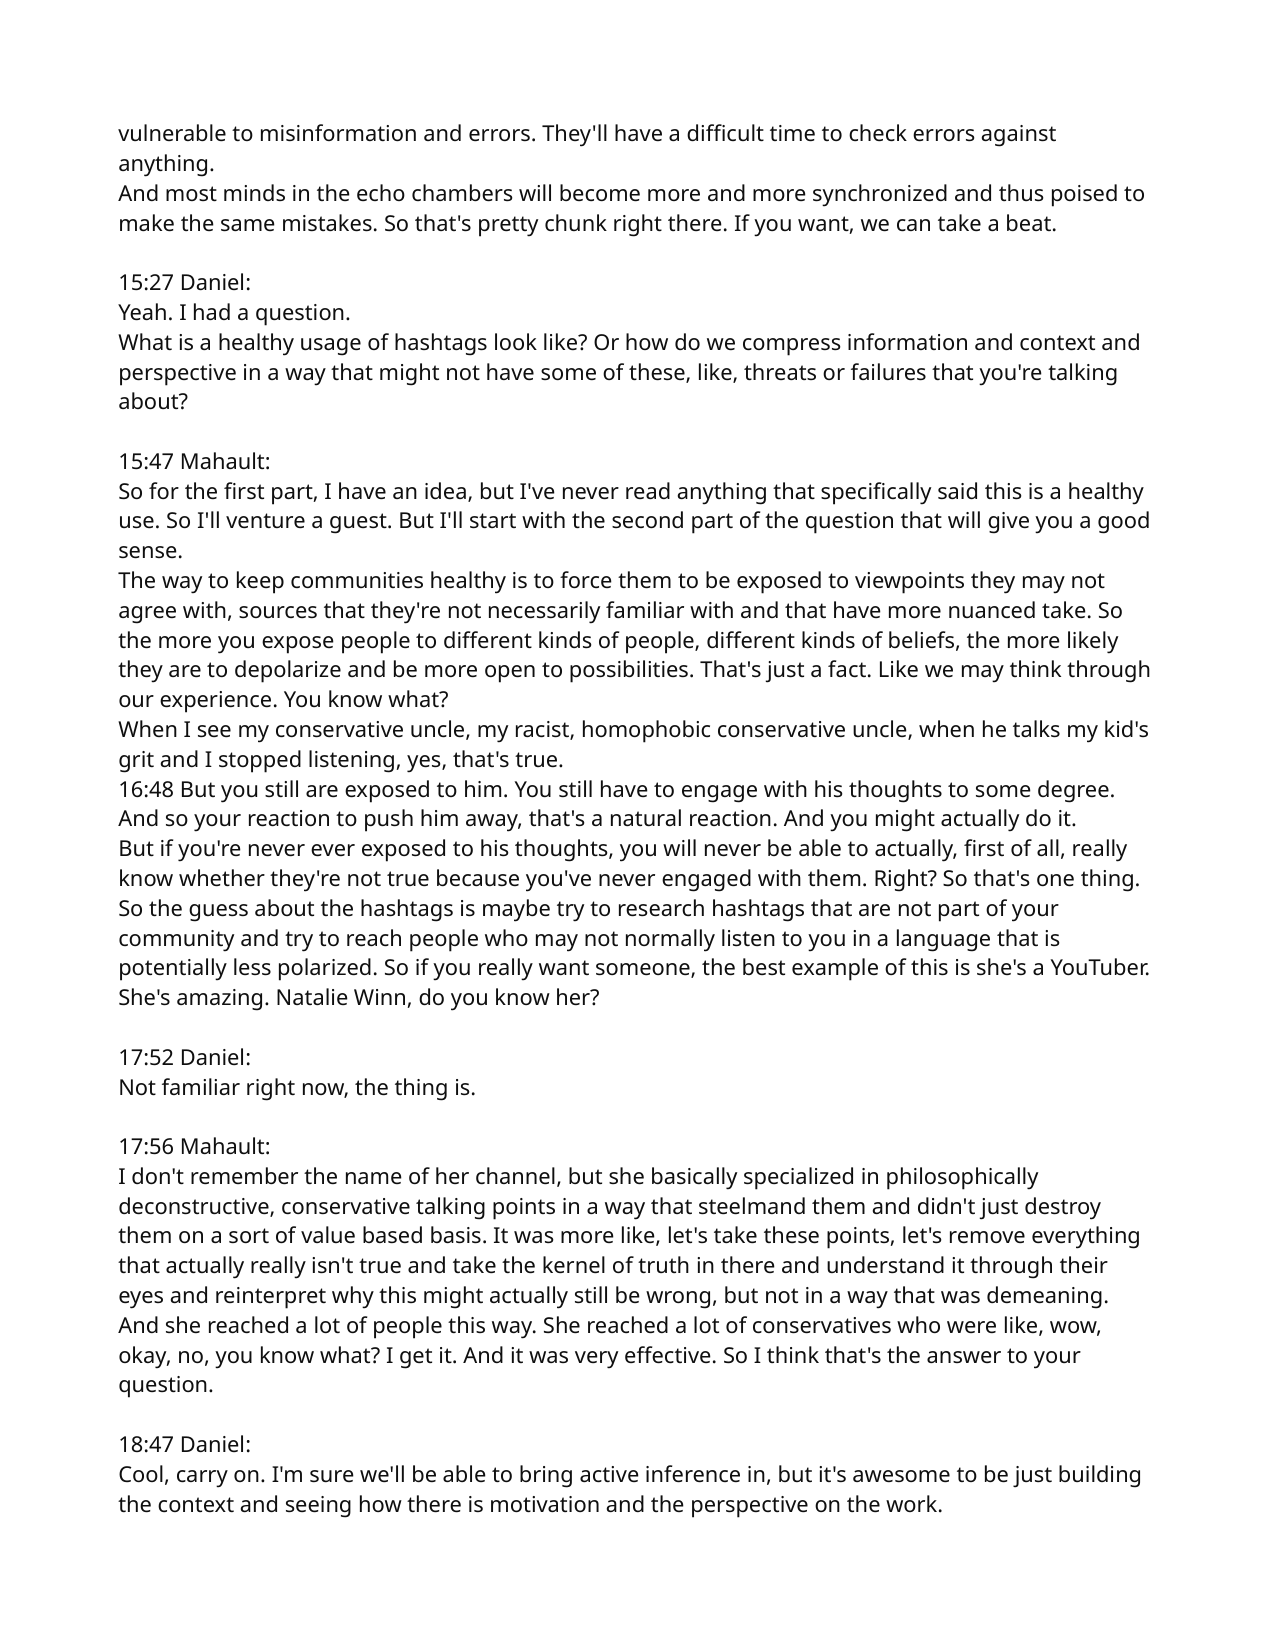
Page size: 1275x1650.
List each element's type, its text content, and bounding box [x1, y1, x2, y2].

text And most minds in the echo chambers will become more and more synchronized and thus poised to make the same mistakes. So that's pretty chunk right there. If you want, we can take a beat. [118, 178, 1157, 237]
text 17:56 Mahault: [118, 1131, 1157, 1161]
text vulnerable to misinformation and errors. They'll have a difficult time to check errors against anything. [118, 118, 1157, 178]
text I don't remember the name of her channel, but she basically specialized in philosophically deconstructive, conservative talking points in a way that steelmand them and didn't just destroy them on a sort of value based basis. It was more like, let's take these points, let's remove everything that actually really isn't true and take the kernel of truth in there and understand it through their eyes and reinterpret why this might actually still be wrong, but not in a way that was demeaning. [118, 1161, 1157, 1310]
text 15:27 Daniel: [118, 267, 1157, 297]
text And she reached a lot of people this way. She reached a lot of conservatives who were like, wow, okay, no, you know what? I get it. And it was very effective. So I think that's the answer to your question. [118, 1310, 1157, 1399]
text So for the first part, I have an idea, but I've never read anything that specifically said this is a healthy use. So I'll venture a guest. But I'll start with the second part of the question that will give you a good sense. [118, 476, 1157, 565]
text She's amazing. Natalie Winn, do you know her? [118, 982, 1157, 1012]
text Not familiar right now, the thing is. [118, 1071, 1157, 1101]
text Cool, carry on. I'm sure we'll be able to bring active inference in, but it's awesome to be just building the context and seeing how there is motivation and the perspective on the work. [118, 1459, 1157, 1518]
text The way to keep communities healthy is to force them to be exposed to viewpoints they may not agree with, sources that they're not necessarily familiar with and that have more nuanced take. So the more you expose people to different kinds of people, different kinds of beliefs, the more likely they are to depolarize and be more open to possibilities. That's just a fact. Like we may think through our experience. You know what? [118, 565, 1157, 714]
text 18:47 Daniel: [118, 1429, 1157, 1459]
text 16:48 But you still are exposed to him. You still have to engage with his thoughts to some degree. And so your reaction to push him away, that's a natural reaction. And you might actually do it. [118, 773, 1157, 833]
text When I see my conservative uncle, my racist, homophobic conservative uncle, when he talks my kid's grit and I stopped listening, yes, that's true. [118, 714, 1157, 773]
text 15:47 Mahault: [118, 446, 1157, 476]
text 17:52 Daniel: [118, 1042, 1157, 1071]
text What is a healthy usage of hashtags look like? Or how do we compress information and context and perspective in a way that might not have some of these, like, threats or failures that you're talking about? [118, 327, 1157, 416]
text Yeah. I had a question. [118, 297, 1157, 327]
text But if you're never ever exposed to his thoughts, you will never be able to actually, first of all, really know whether they're not true because you've never engaged with them. Right? So that's one thing. So the guess about the hashtags is maybe try to research hashtags that are not part of your community and try to reach people who may not normally listen to you in a language that is potentially less polarized. So if you really want someone, the best example of this is she's a YouTuber. [118, 833, 1157, 982]
